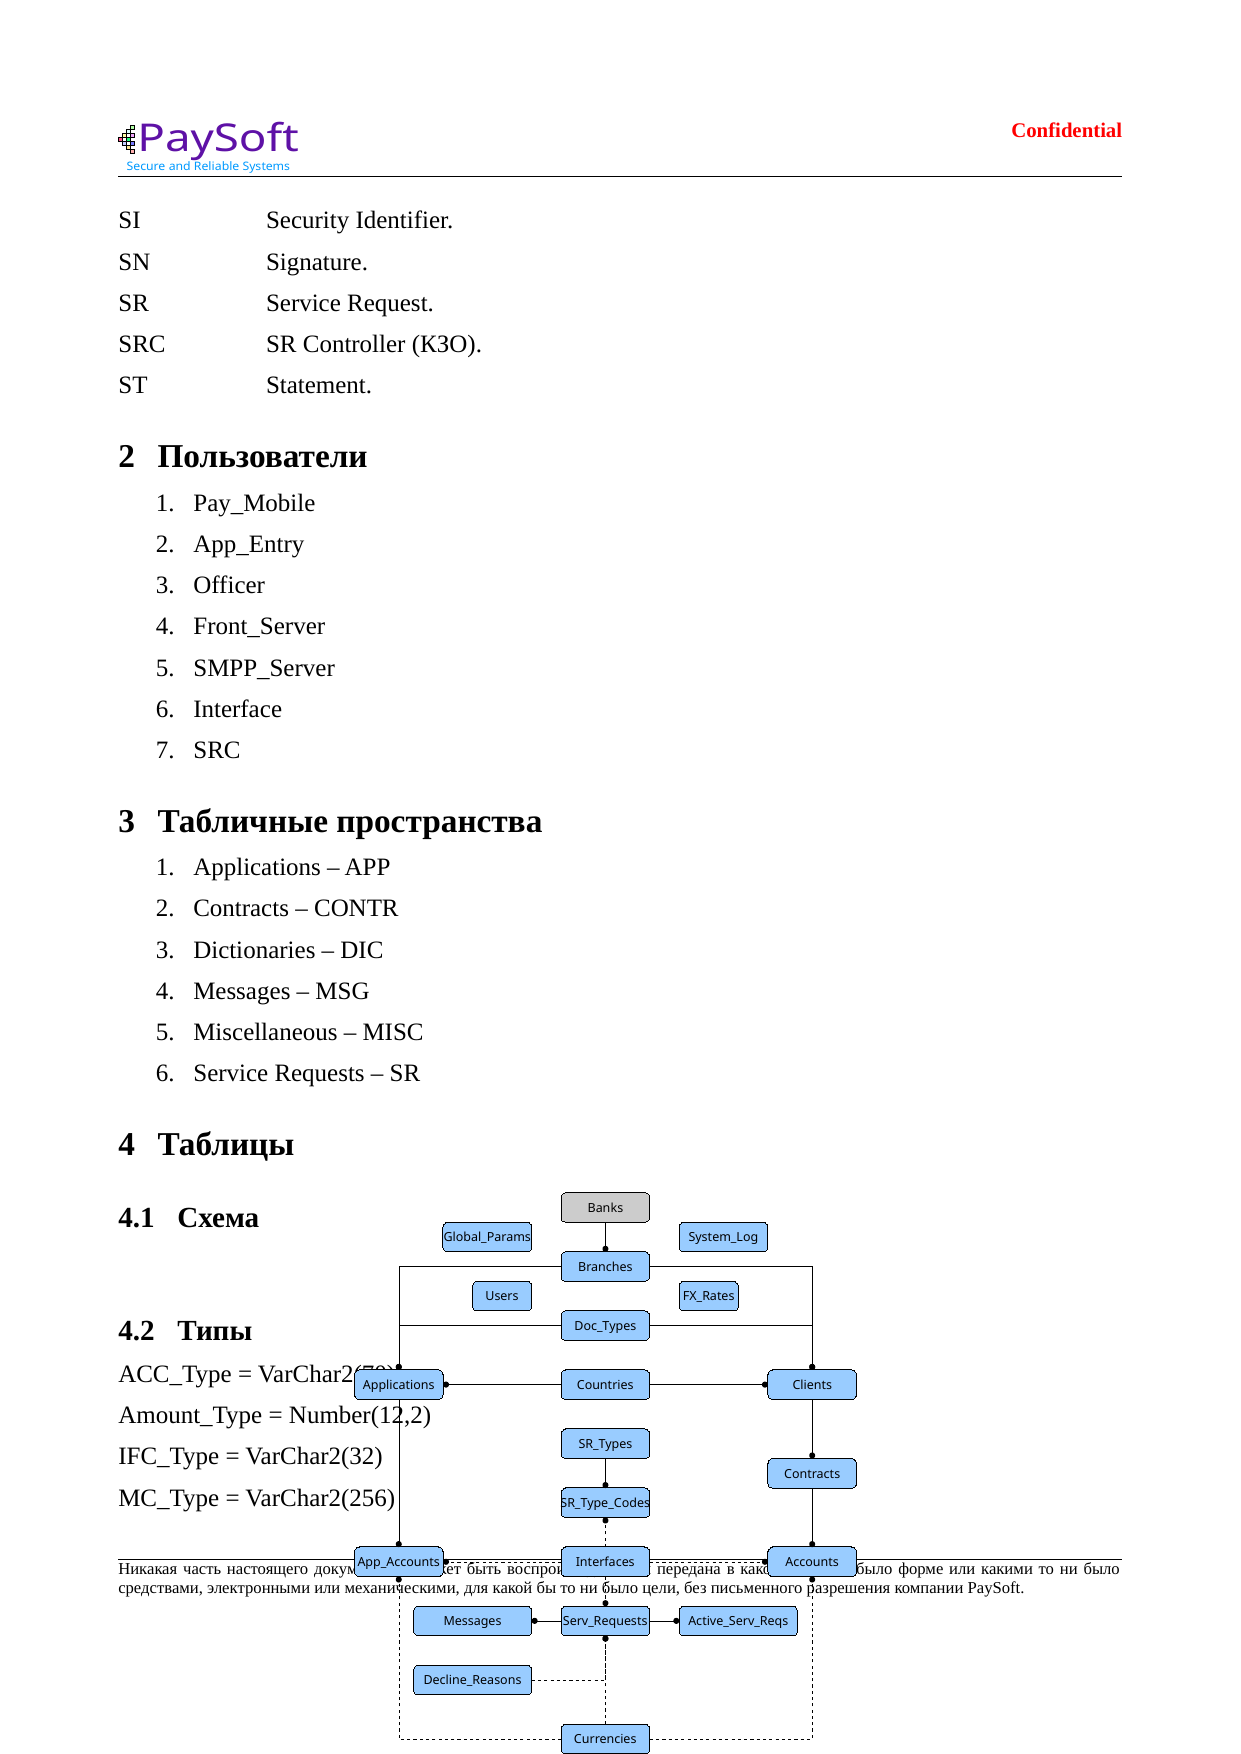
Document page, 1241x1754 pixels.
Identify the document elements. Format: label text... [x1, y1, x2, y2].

subtitle Схема [606, 1201, 1122, 1234]
text ST Statement. [118, 371, 1122, 399]
list Front_Server [156, 611, 1122, 640]
subtitle Типы [650, 1313, 812, 1325]
text MC_Type = VarChar2(256) [118, 1483, 399, 1511]
text IFC_Type = VarChar2(32) [606, 1441, 812, 1470]
text IFC_Type = VarChar2(32) [118, 1441, 399, 1470]
text MC_Type = VarChar2(256) [813, 1483, 1122, 1511]
text ACC_Type = VarChar2(70) [813, 1359, 1122, 1388]
subtitle Пользователи [118, 437, 1122, 475]
list SMPP_Server [156, 653, 1122, 681]
text Amount_Type = Number(12,2) [813, 1400, 1122, 1429]
text SR Service Request. [118, 288, 1122, 317]
text IFC_Type = VarChar2(32) [400, 1441, 605, 1470]
subtitle Типы [400, 1313, 561, 1325]
subtitle Схема [118, 1201, 605, 1234]
text SN Signature. [118, 247, 1122, 276]
subtitle Табличные пространства [118, 801, 1122, 840]
text Amount_Type = Number(12,2) [118, 1400, 399, 1429]
list SRC [156, 735, 1122, 764]
list Officer [156, 570, 1122, 599]
text MC_Type = VarChar2(256) [609, 1483, 812, 1511]
text SRC SR Controller (КЗО). [118, 329, 1122, 358]
subtitle Таблицы [118, 1125, 1122, 1163]
text ACC_Type = VarChar2(70) [400, 1359, 812, 1384]
list Pay_Mobile [156, 488, 1122, 516]
list Applications – APP [156, 852, 1122, 881]
list Dictionaries – DIC [156, 935, 1122, 963]
list Messages – MSG [156, 976, 1122, 1005]
list App_Entry [156, 529, 1122, 558]
text MC_Type = VarChar2(256) [400, 1483, 602, 1511]
text Amount_Type = Number(12,2) [400, 1400, 812, 1429]
subtitle Типы [400, 1326, 812, 1346]
text IFC_Type = VarChar2(32) [813, 1441, 1122, 1470]
subtitle Типы [118, 1313, 399, 1346]
list Service Requests – SR [156, 1058, 1122, 1087]
list Interface [156, 694, 1122, 723]
subtitle Типы [813, 1313, 1122, 1346]
text SI Security Identifier. [118, 206, 1122, 234]
list Contracts – CONTR [156, 893, 1122, 922]
text ACC_Type = VarChar2(70) [118, 1359, 399, 1388]
list Miscellaneous – MISC [156, 1017, 1122, 1046]
